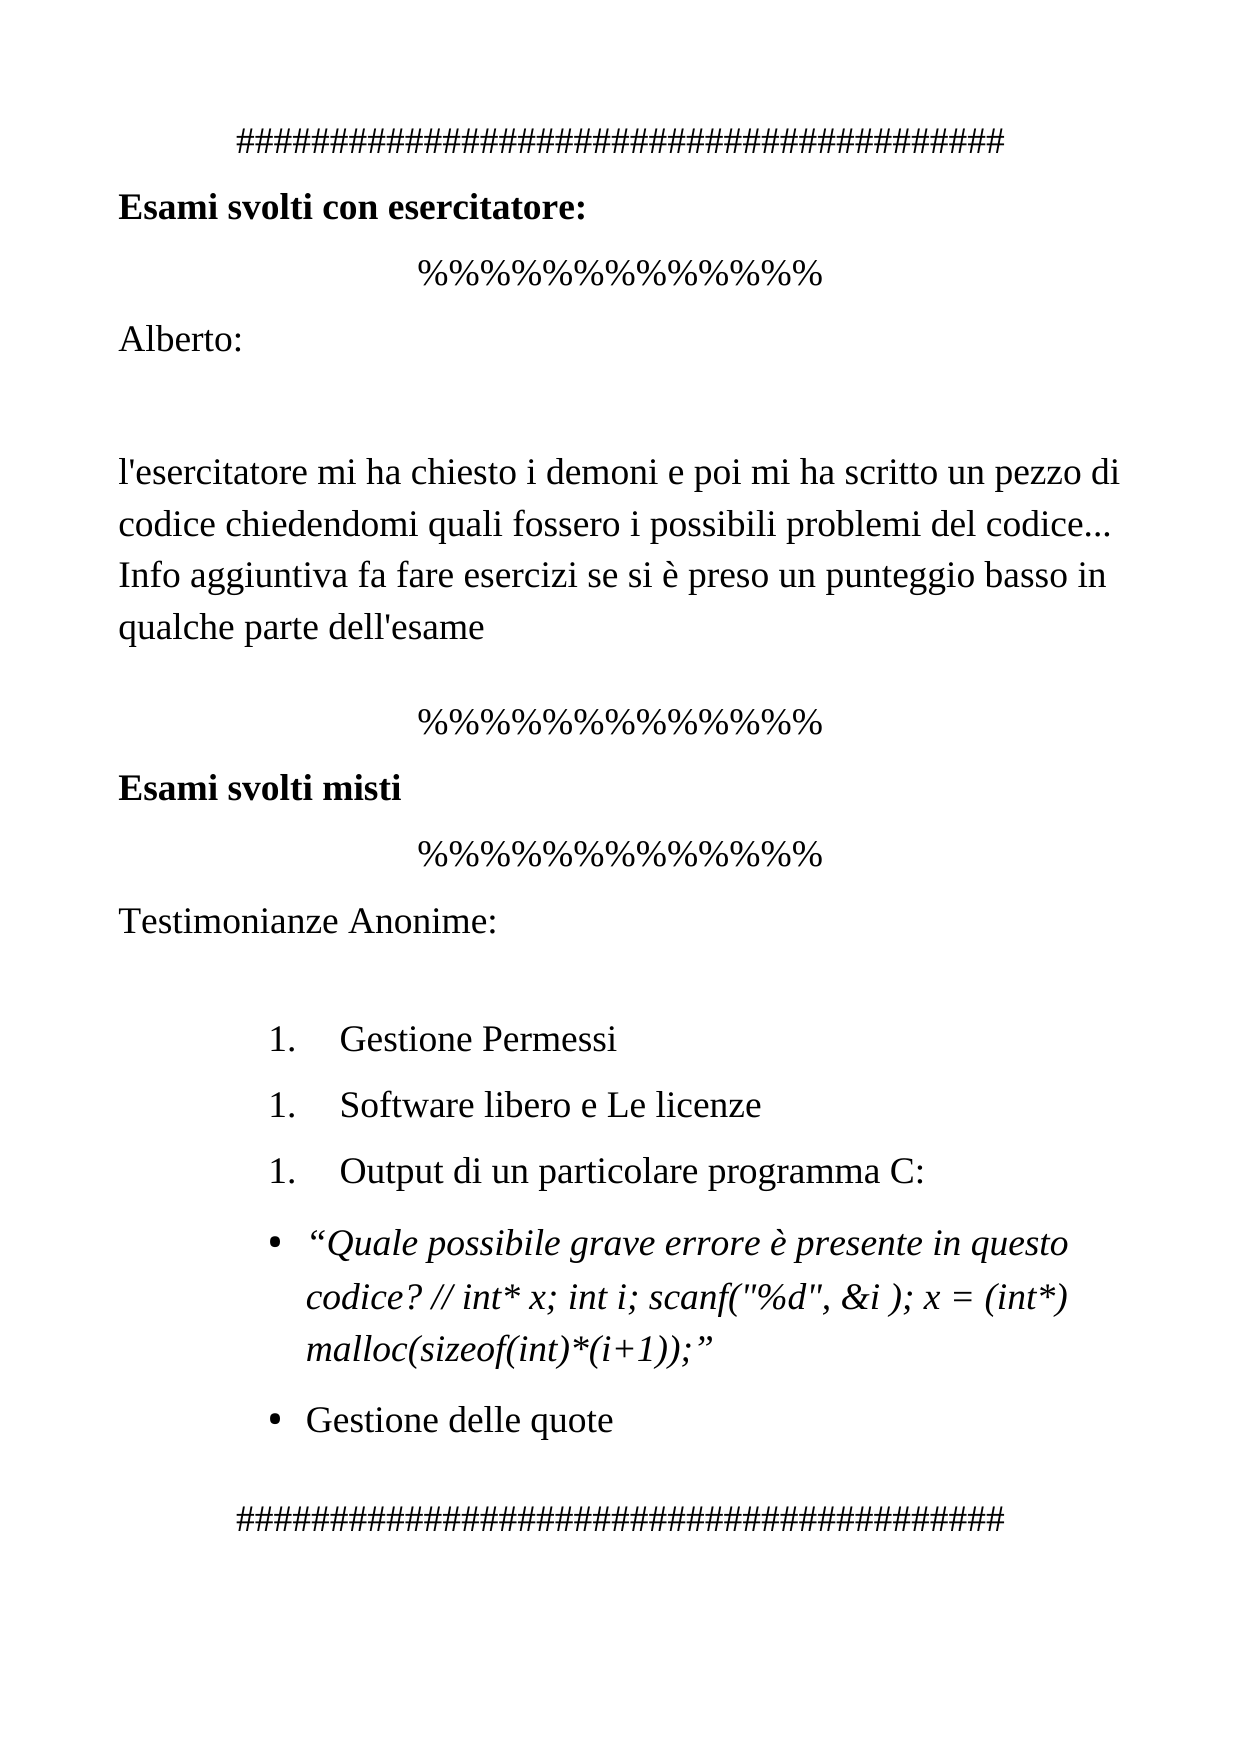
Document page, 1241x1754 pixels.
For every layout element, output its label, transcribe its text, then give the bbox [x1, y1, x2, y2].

list “Quale possibile grave errore è presente in questo codice? // int* x; int i; scanf("%d", &i ); x = (int*) malloc(sizeof(int)*(i+1));” [268, 1215, 1122, 1369]
list Gestione Permessi [268, 1016, 1122, 1059]
text l'esercitatore mi ha chiesto i demoni e poi mi ha scritto un pezzo di codice chiedendomi quali fossero i possibili problemi del codice... Info aggiuntiva fa fare esercizi se si è preso un punteggio basso in qualche parte dell'esame [118, 449, 1122, 647]
text ######################################### [118, 1497, 1122, 1540]
text Esami svolti con esercitatore: [118, 184, 1122, 227]
list Gestione delle quote [268, 1392, 1122, 1443]
text %%%%%%%%%%%%% [118, 251, 1122, 294]
text %%%%%%%%%%%%% [118, 832, 1122, 875]
text Testimonianze Anonime: [118, 898, 1122, 993]
text %%%%%%%%%%%%% [118, 699, 1122, 742]
text Alberto: [118, 317, 1122, 360]
text Esami svolti misti [118, 766, 1122, 809]
list Output di un particolare programma C: [268, 1148, 1122, 1192]
text ######################################### [118, 118, 1122, 161]
list Software libero e Le licenze [268, 1082, 1122, 1125]
